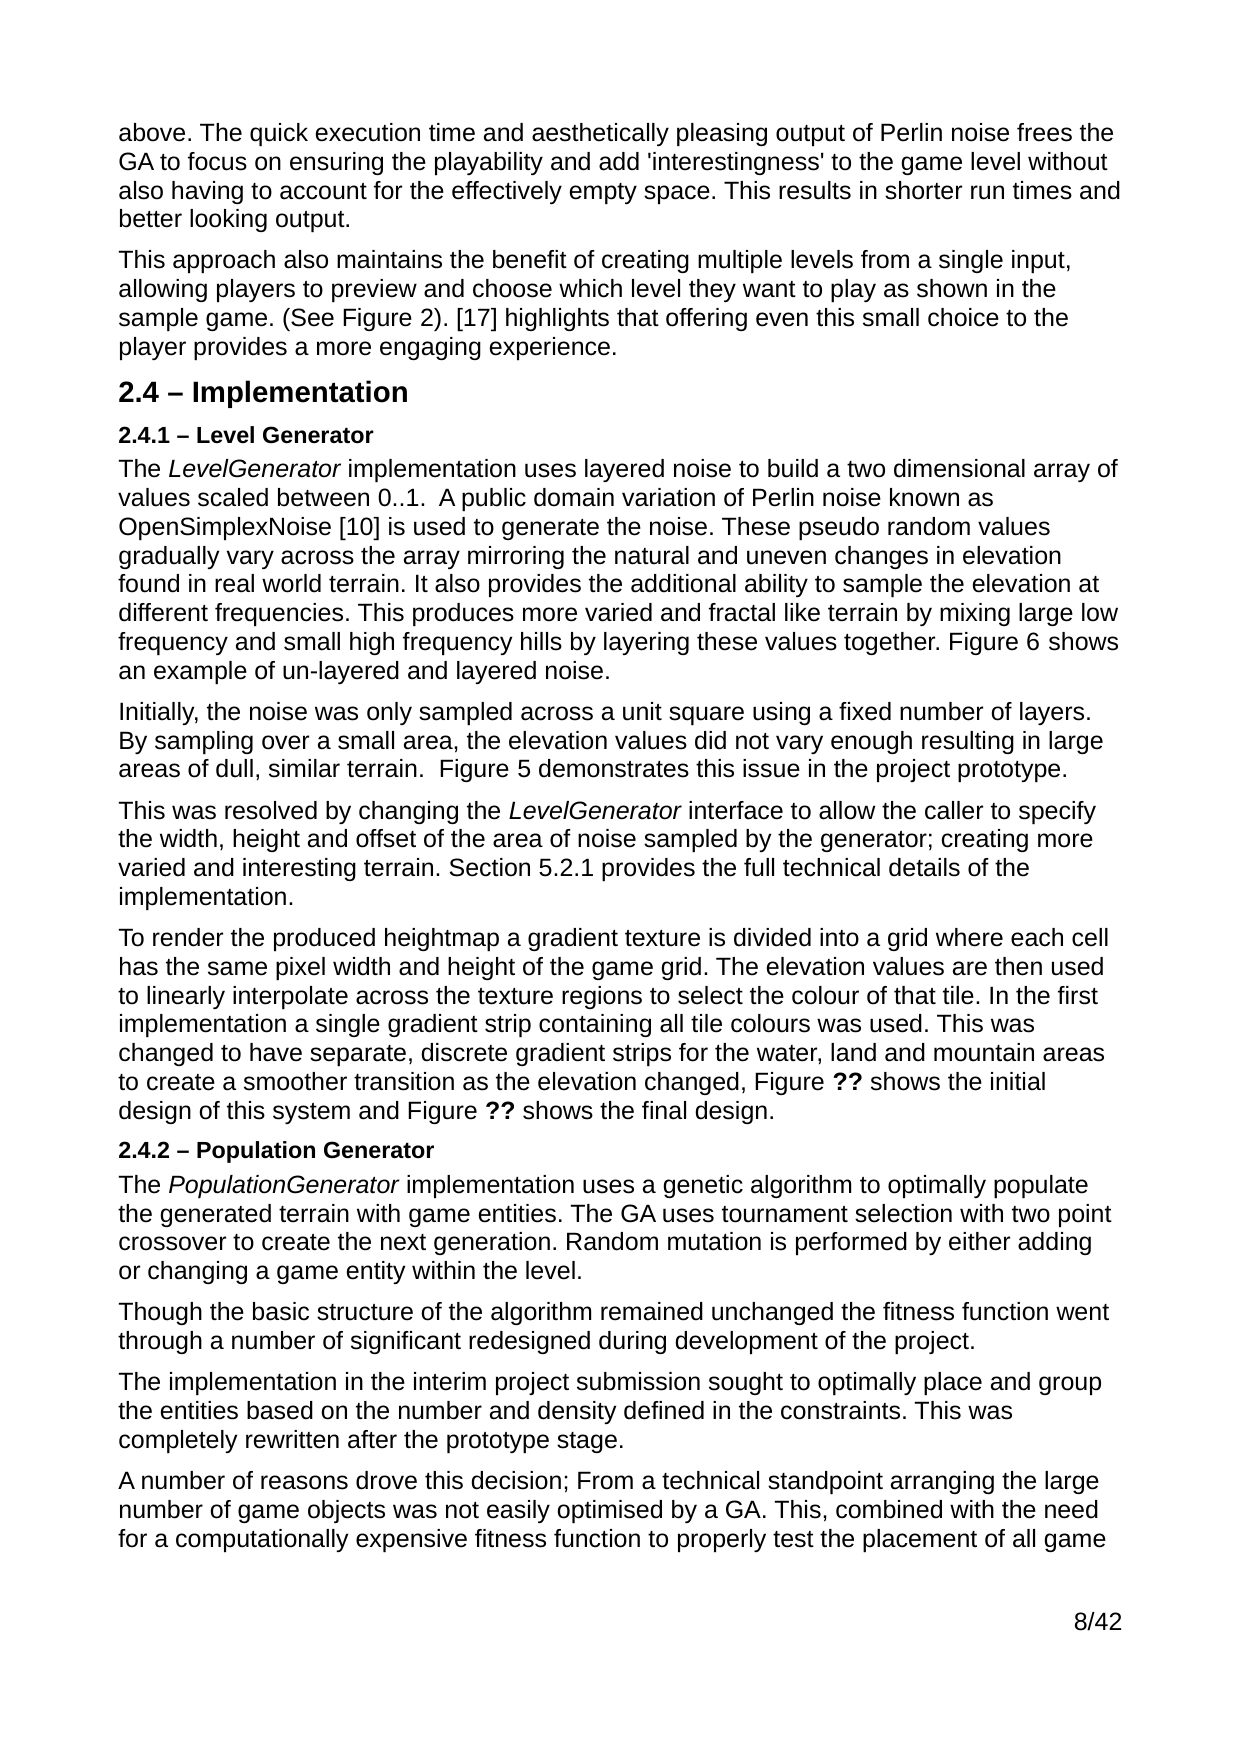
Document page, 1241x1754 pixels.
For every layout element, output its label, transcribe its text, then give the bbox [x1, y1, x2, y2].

text Initially, the noise was only sampled across a unit square using a fixed number of layers. By sampling over a small area, the elevation values did not vary enough resulting in large areas of dull, similar terrain. Figure 5 demonstrates this issue in the project prototype. [118, 697, 1122, 783]
text The LevelGenerator implementation uses layered noise to build a two dimensional array of values scaled between 0..1. A public domain variation of Perlin noise known as OpenSimplexNoise [10] is used to generate the noise. These pseudo random values gradually vary across the array mirroring the natural and uneven changes in elevation found in real world terrain. It also provides the additional ability to sample the elevation at different frequencies. This produces more varied and fractal like terrain by mixing large low frequency and small high frequency hills by layering these values together. Figure 6 shows an example of un-layered and layered noise. [118, 454, 1122, 684]
subtitle 2.4.1 – Level Generator [118, 421, 1122, 448]
subtitle 2.4 – Implementation [118, 375, 1122, 409]
text The implementation in the interim project submission sought to optimally place and group the entities based on the number and density defined in the constraints. This was completely rewritten after the prototype stage. [118, 1367, 1122, 1454]
text Though the basic structure of the algorithm remained unchanged the fitness function went through a number of significant redesigned during development of the project. [118, 1297, 1122, 1355]
text This approach also maintains the benefit of creating multiple levels from a single input, allowing players to preview and choose which level they want to play as shown in the sample game. (See Figure 2). [17] highlights that offering even this small choice to the player provides a more engaging experience. [118, 246, 1122, 361]
text To render the produced heightmap a gradient texture is divided into a grid where each cell has the same pixel width and height of the game grid. The elevation values are then used to linearly interpolate across the texture regions to select the colour of that tile. In the first implementation a single gradient strip containing all tile colours was used. This was changed to have separate, discrete gradient strips for the water, land and mountain areas to create a smoother transition as the elevation changed, Figure ?? shows the initial design of this system and Figure ?? shows the final design. [118, 923, 1122, 1124]
text This was resolved by changing the LevelGenerator interface to allow the caller to specify the width, height and offset of the area of noise sampled by the generator; creating more varied and interesting terrain. Section 5.2.1 provides the full technical details of the implementation. [118, 796, 1122, 911]
text The PopulationGenerator implementation uses a genetic algorithm to optimally populate the generated terrain with game entities. The GA uses tournament selection with two point crossover to create the next generation. Random mutation is performed by either adding or changing a game entity within the level. [118, 1170, 1122, 1285]
subtitle 2.4.2 – Population Generator [118, 1137, 1122, 1164]
text above. The quick execution time and aesthetically pleasing output of Perlin noise frees the GA to focus on ensuring the playability and add 'interestingness' to the game level without also having to account for the effectively empty space. This results in shorter run times and better looking output. [118, 118, 1122, 233]
text A number of reasons drove this decision; From a technical standpoint arranging the large number of game objects was not easily optimised by a GA. This, combined with the need for a computationally expensive fitness function to properly test the placement of all game [118, 1466, 1122, 1552]
